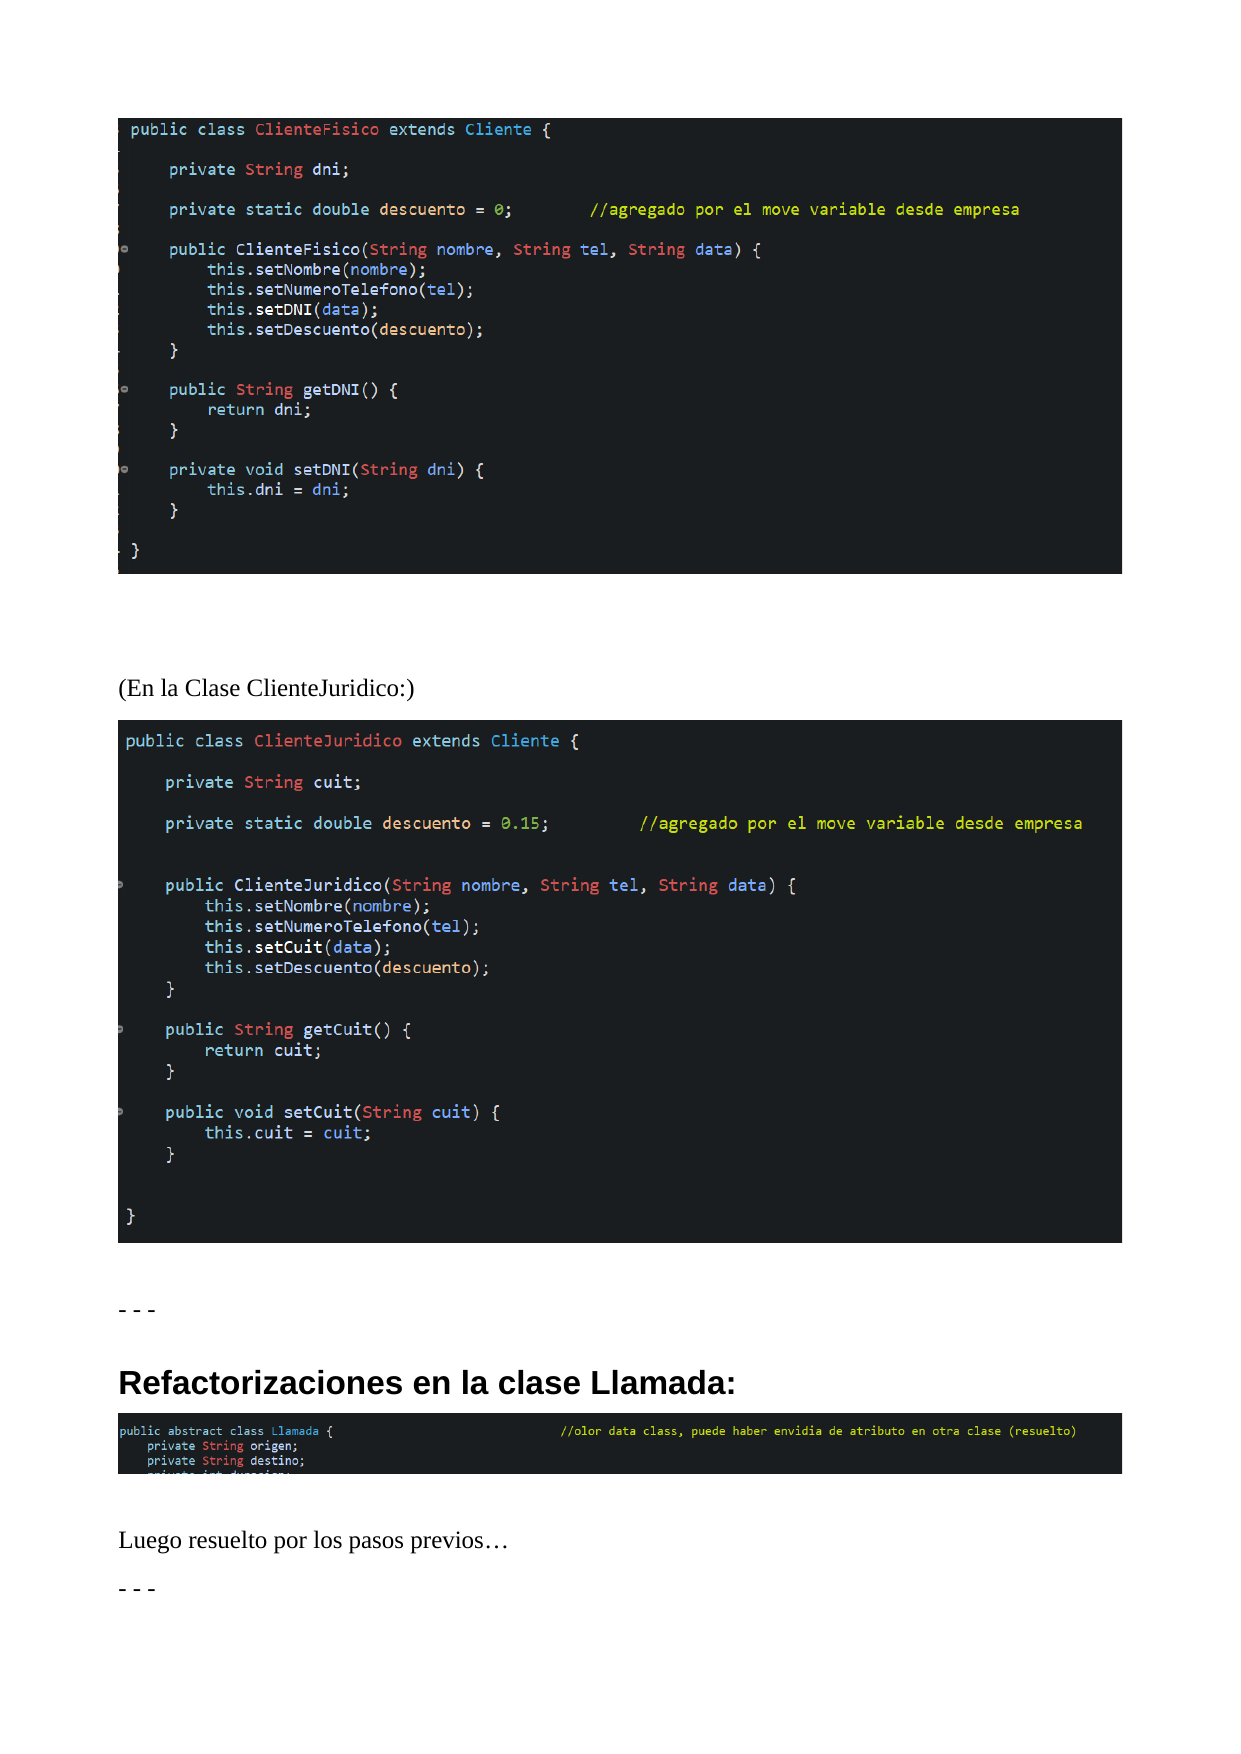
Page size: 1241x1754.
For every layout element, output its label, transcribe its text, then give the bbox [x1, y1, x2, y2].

text - - - [118, 1294, 1122, 1323]
picture [118, 118, 1123, 574]
picture [118, 720, 1123, 1243]
picture [118, 1413, 1123, 1474]
text Luego resuelto por los pasos previos… [118, 1525, 1122, 1554]
subtitle Refactorizaciones en la clase Llamada: [118, 1363, 1122, 1401]
text (En la Clase ClienteJuridico:) [118, 673, 1122, 701]
text - - - [118, 1573, 1122, 1602]
